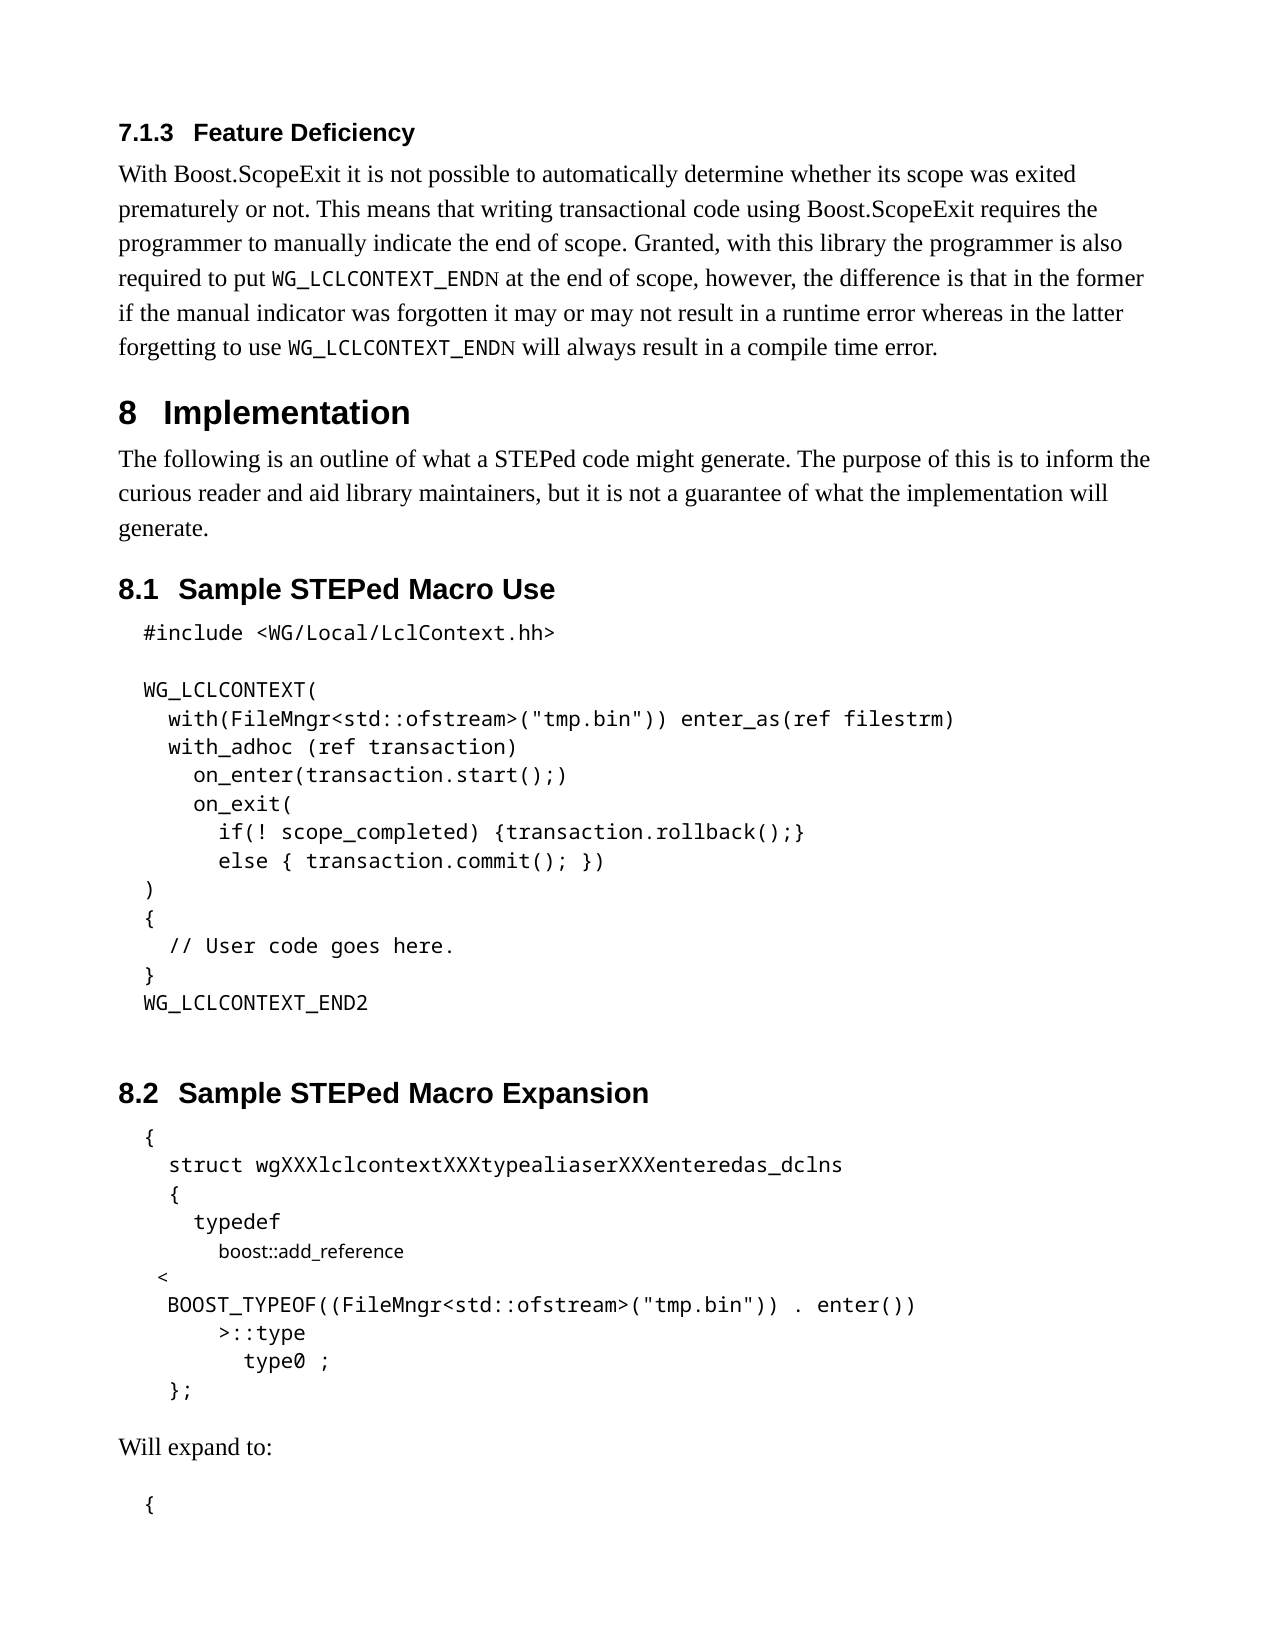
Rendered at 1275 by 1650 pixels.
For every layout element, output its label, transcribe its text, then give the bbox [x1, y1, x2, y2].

text #include <WG/Local/LclContext.hh> [118, 618, 1157, 647]
text } [118, 960, 1157, 988]
text { [118, 1489, 1157, 1518]
text type0 ; [118, 1347, 1157, 1375]
subtitle Feature Deficiency [118, 118, 1157, 147]
text { [118, 1122, 1157, 1151]
text on_enter(transaction.start();) [118, 761, 1157, 789]
text struct wgXXXlclcontextXXXtypealiaserXXXenteredas_dclns [118, 1151, 1157, 1179]
text ) [118, 874, 1157, 903]
text else { transaction.commit(); }) [118, 846, 1157, 874]
text WG_LCLCONTEXT_END2 [118, 988, 1157, 1017]
text WG_LCLCONTEXT( [118, 675, 1157, 704]
text boost::add_reference [118, 1236, 1157, 1264]
text With Boost.ScopeExit it is not possible to automatically determine whether its scope was exited prematurely or not. This means that writing transactional code using Boost.ScopeExit requires the programmer to manually indicate the end of scope. Granted, with this library the programmer is also required to put WG_LCLCONTEXT_ENDN at the end of scope, however, the difference is that in the former if the manual indicator was forgotten it may or may not result in a runtime error whereas in the latter forgetting to use WG_LCLCONTEXT_ENDN will always result in a compile time error. [118, 159, 1157, 362]
text typedef [118, 1207, 1157, 1236]
text with_adhoc (ref transaction) [118, 732, 1157, 761]
text }; [118, 1375, 1157, 1403]
text on_exit( [118, 789, 1157, 817]
text The following is an outline of what a STEPed code might generate. The purpose of this is to inform the curious reader and aid library maintainers, but it is not a guarantee of what the implementation will generate. [118, 444, 1157, 542]
text // User code goes here. [118, 931, 1157, 960]
text Will expand to: [118, 1432, 1157, 1461]
subtitle Implementation [118, 393, 1157, 431]
text { [118, 903, 1157, 931]
text { [118, 1179, 1157, 1207]
text >::type [118, 1318, 1157, 1347]
text < [118, 1264, 1157, 1290]
text if(! scope_completed) {transaction.rollback();} [118, 817, 1157, 846]
text BOOST_TYPEOF((FileMngr<std::ofstream>("tmp.bin")) . enter()) [118, 1290, 1157, 1318]
text with(FileMngr<std::ofstream>("tmp.bin")) enter_as(ref filestrm) [118, 704, 1157, 732]
subtitle Sample STEPed Macro Use [118, 572, 1157, 606]
subtitle Sample STEPed Macro Expansion [118, 1076, 1157, 1109]
